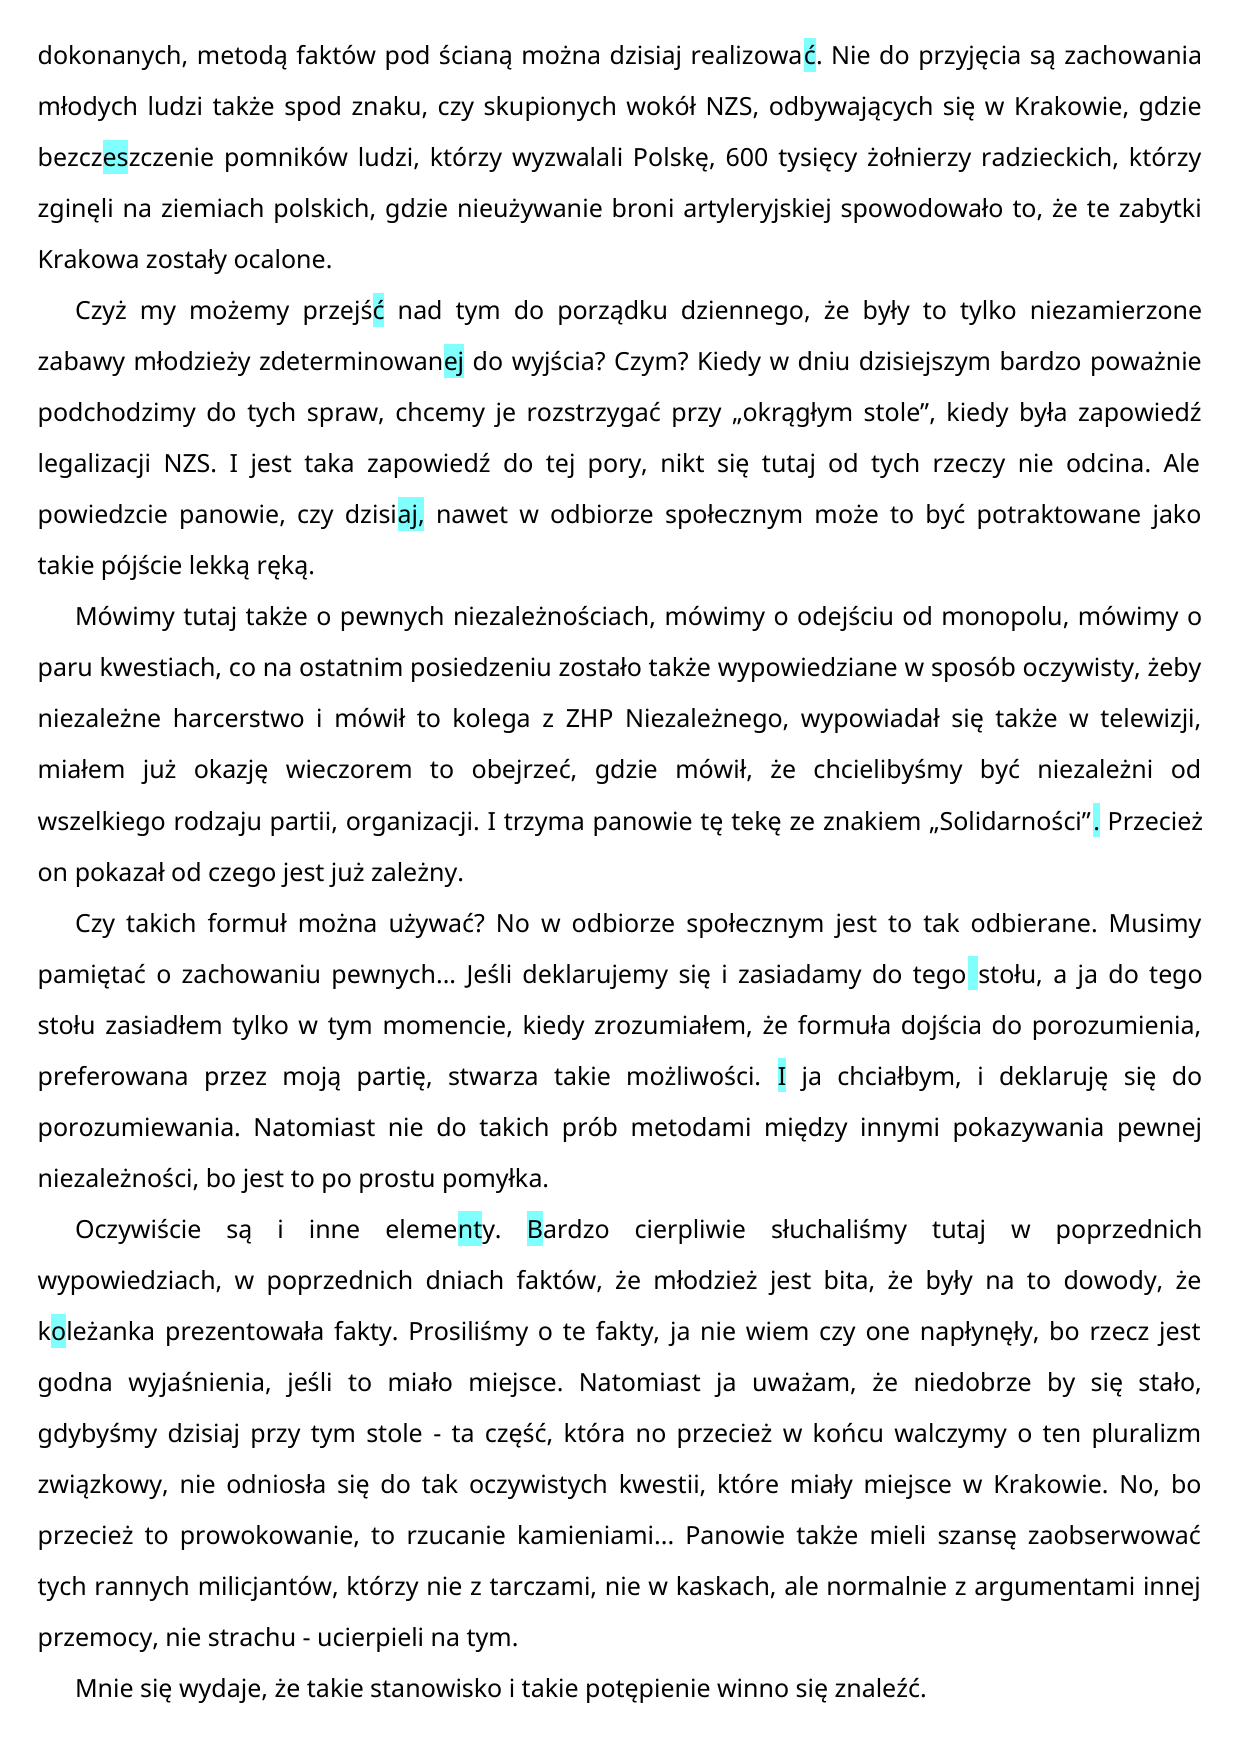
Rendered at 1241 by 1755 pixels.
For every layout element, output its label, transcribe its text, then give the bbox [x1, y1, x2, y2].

text Mnie się wydaje, że takie stanowisko i takie potępienie winno się znaleźć. [37, 1671, 1203, 1705]
text Oczywiście są i inne elementy. Bardzo cierpliwie słuchaliśmy tutaj w poprzednich wypowiedziach, w poprzednich dniach faktów, że młodzież jest bita, że były na to dowody, że koleżanka prezentowała fakty. Prosiliśmy o te fakty, ja nie wiem czy one napłynęły, bo rzecz jest godna wyjaśnienia, jeśli to miało miejsce. Natomiast ja uważam, że niedobrze by się stało, gdybyśmy dzisiaj przy tym stole - ta część, która no przecież w końcu walczymy o ten pluralizm związkowy, nie odniosła się do tak oczywistych kwestii, które miały miejsce w Krakowie. No, bo przecież to prowokowanie, to rzucanie kamieniami... Panowie także mieli szansę zaobserwować tych rannych milicjantów, którzy nie z tarczami, nie w kaskach, ale normalnie z argumentami innej przemocy, nie strachu - ucierpieli na tym. [37, 1211, 1203, 1654]
text dokonanych, metodą faktów pod ścianą można dzisiaj realizować. Nie do przyjęcia są zachowania młodych ludzi także spod znaku, czy skupionych wokół NZS, odbywających się w Krakowie, gdzie bezczeszczenie pomników ludzi, którzy wyzwalali Polskę, 600 tysięcy żołnierzy radzieckich, którzy zginęli na ziemiach polskich, gdzie nieużywanie broni artyleryjskiej spowodowało to, że te zabytki Krakowa zostały ocalone. [37, 37, 1203, 276]
text Mówimy tutaj także o pewnych niezależnościach, mówimy o odejściu od monopolu, mówimy o paru kwestiach, co na ostatnim posiedzeniu zostało także wypowiedziane w sposób oczywisty, żeby niezależne harcerstwo i mówił to kolega z ZHP Niezależnego, wypowiadał się także w telewizji, miałem już okazję wieczorem to obejrzeć, gdzie mówił, że chcielibyśmy być niezależni od wszelkiego rodzaju partii, organizacji. I trzyma panowie tę tekę ze znakiem „Solidarności”. Przecież on pokazał od czego jest już zależny. [37, 599, 1203, 888]
text Czyż my możemy przejść nad tym do porządku dziennego, że były to tylko niezamierzone zabawy młodzieży zdeterminowanej do wyjścia? Czym? Kiedy w dniu dzisiejszym bardzo poważnie podchodzimy do tych spraw, chcemy je rozstrzygać przy „okrągłym stole”, kiedy była zapowiedź legalizacji NZS. I jest taka zapowiedź do tej pory, nikt się tutaj od tych rzeczy nie odcina. Ale powiedzcie panowie, czy dzisiaj, nawet w odbiorze społecznym może to być potraktowane jako takie pójście lekką ręką. [37, 293, 1203, 582]
text Czy takich formuł można używać? No w odbiorze społecznym jest to tak odbierane. Musimy pamiętać o zachowaniu pewnych... Jeśli deklarujemy się i zasiadamy do tego stołu, a ja do tego stołu zasiadłem tylko w tym momencie, kiedy zrozumiałem, że formuła dojścia do porozumienia, preferowana przez moją partię, stwarza takie możliwości. I ja chciałbym, i deklaruję się do porozumiewania. Natomiast nie do takich prób metodami między innymi pokazywania pewnej niezależności, bo jest to po prostu pomyłka. [37, 905, 1203, 1194]
